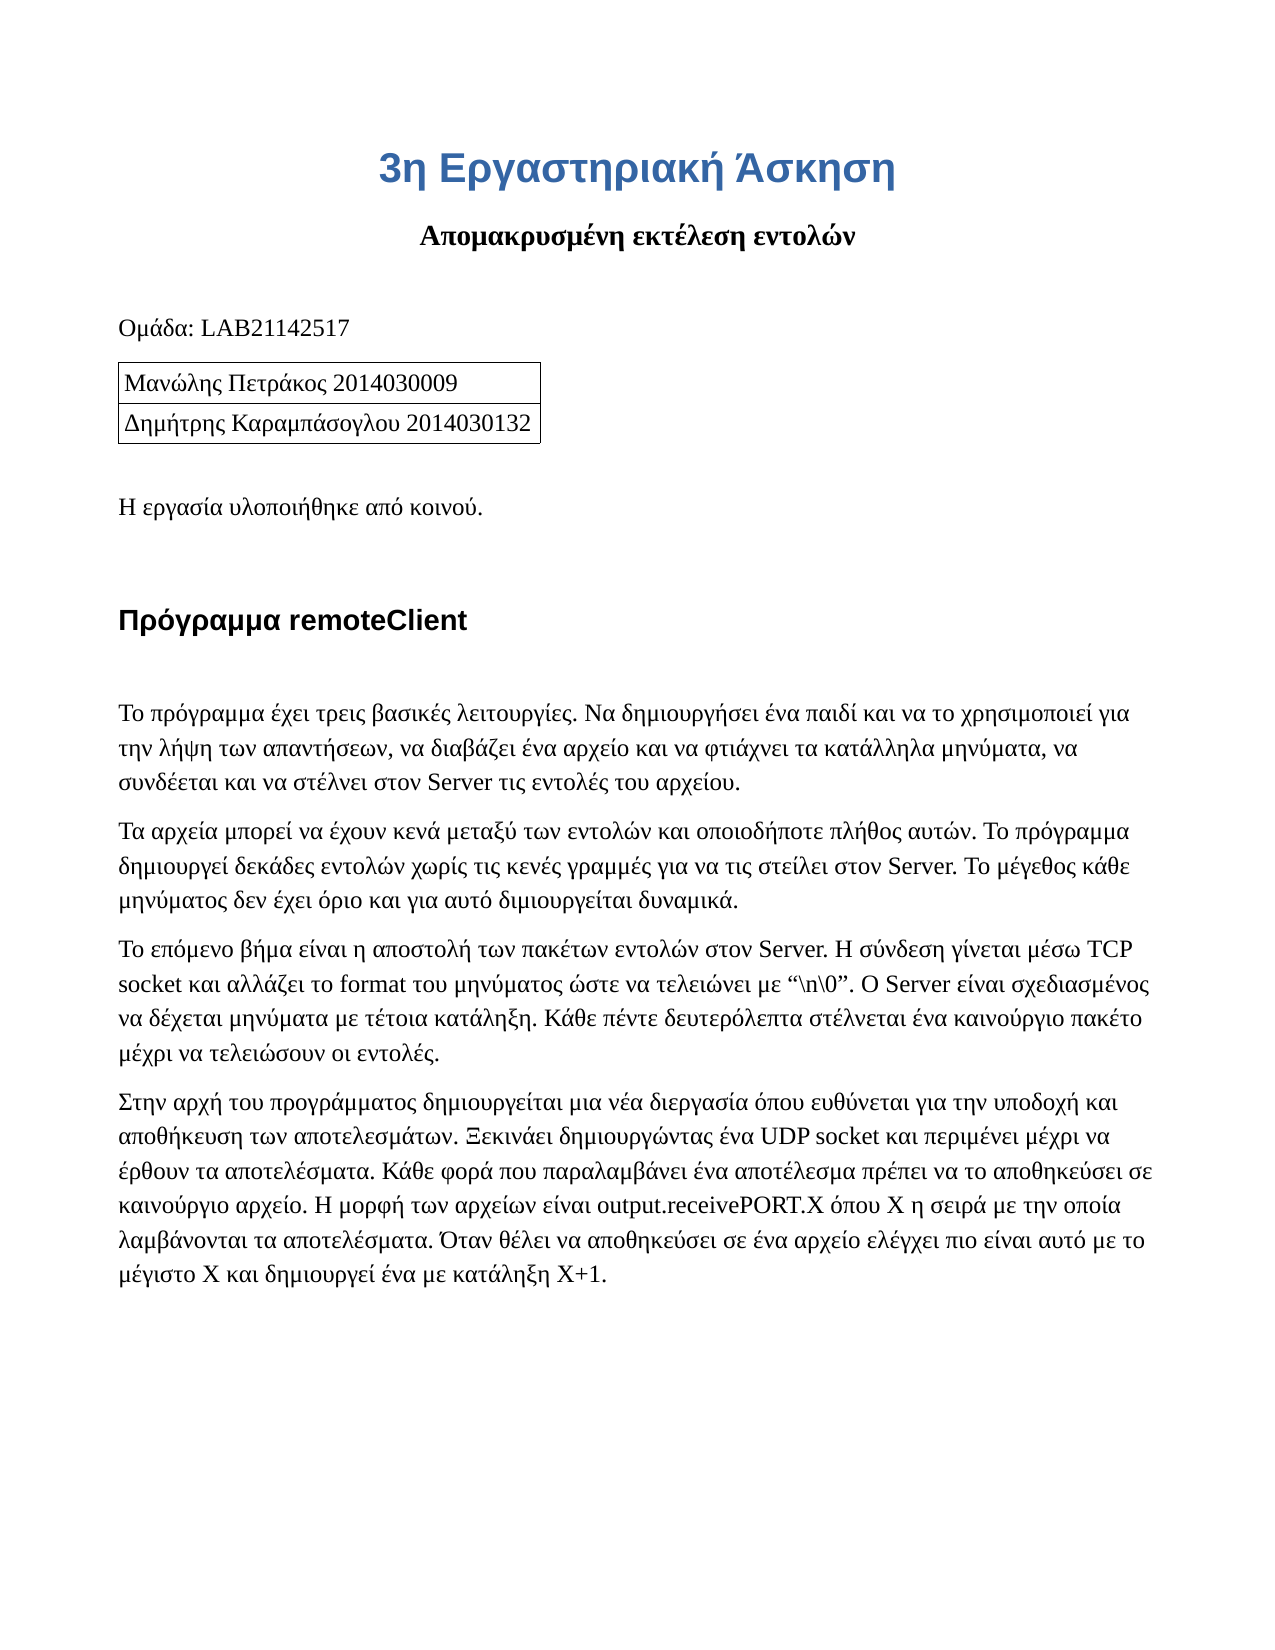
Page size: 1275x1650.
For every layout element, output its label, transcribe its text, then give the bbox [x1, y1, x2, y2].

table_header Μανώλης Πετράκος 2014030009 [119, 363, 540, 403]
text Στην αρχή του προγράμματος δημιουργείται μια νέα διεργασία όπου ευθύνεται για την υποδοχή και αποθήκευση των αποτελεσμάτων. Ξεκινάει δημιουργώντας ένα UDP socket και περιμένει μέχρι να έρθουν τα αποτελέσματα. Κάθε φορά που παραλαμβάνει ένα αποτέλεσμα πρέπει να το αποθηκεύσει σε καινούργιο αρχείο. Η μορφή των αρχείων είναι output.receivePORT.X όπου Χ η σειρά με την οποία λαμβάνονται τα αποτελέσματα. Όταν θέλει να αποθηκεύσει σε ένα αρχείο ελέγχει πιο είναι αυτό με το μέγιστο Χ και δημιουργεί ένα με κατάληξη Χ+1. [118, 1087, 1157, 1288]
text Το πρόγραμμα έχει τρεις βασικές λειτουργίες. Να δημιουργήσει ένα παιδί και να το χρησιμοποιεί για την λήψη των απαντήσεων, να διαβάζει ένα αρχείο και να φτιάχνει τα κατάλληλα μηνύματα, να συνδέεται και να στέλνει στον Server τις εντολές του αρχείου. [118, 698, 1157, 796]
text Το επόμενο βήμα είναι η αποστολή των πακέτων εντολών στον Server. Η σύνδεση γίνεται μέσω TCP socket και αλλάζει το format του μηνύματος ώστε να τελειώνει με “\n\0”. Ο Server είναι σχεδιασμένος να δέχεται μηνύματα με τέτοια κατάληξη. Κάθε πέντε δευτερόλεπτα στέλνεται ένα καινούργιο πακέτο μέχρι να τελειώσουν οι εντολές. [118, 934, 1157, 1067]
text Τα αρχεία μπορεί να έχουν κενά μεταξύ των εντολών και οποιοδήποτε πλήθος αυτών. Το πρόγραμμα δημιουργεί δεκάδες εντολών χωρίς τις κενές γραμμές για να τις στείλει στον Server. Το μέγεθος κάθε μηνύματος δεν έχει όριο και για αυτό διμιουργείται δυναμικά. [118, 816, 1157, 914]
text Η εργασία υλοποιήθηκε από κοινού. [118, 492, 1157, 521]
title 3η Εργαστηριακή Άσκηση [118, 143, 1157, 191]
subtitle Απομακρυσμένη εκτέλεση εντολών [118, 218, 1157, 252]
table_cell Δημήτρης Καραμπάσογλου 2014030132 [119, 404, 540, 443]
text Ομάδα: LAB21142517 [118, 313, 1157, 342]
subtitle Πρόγραμμα remoteClient [118, 603, 1157, 637]
